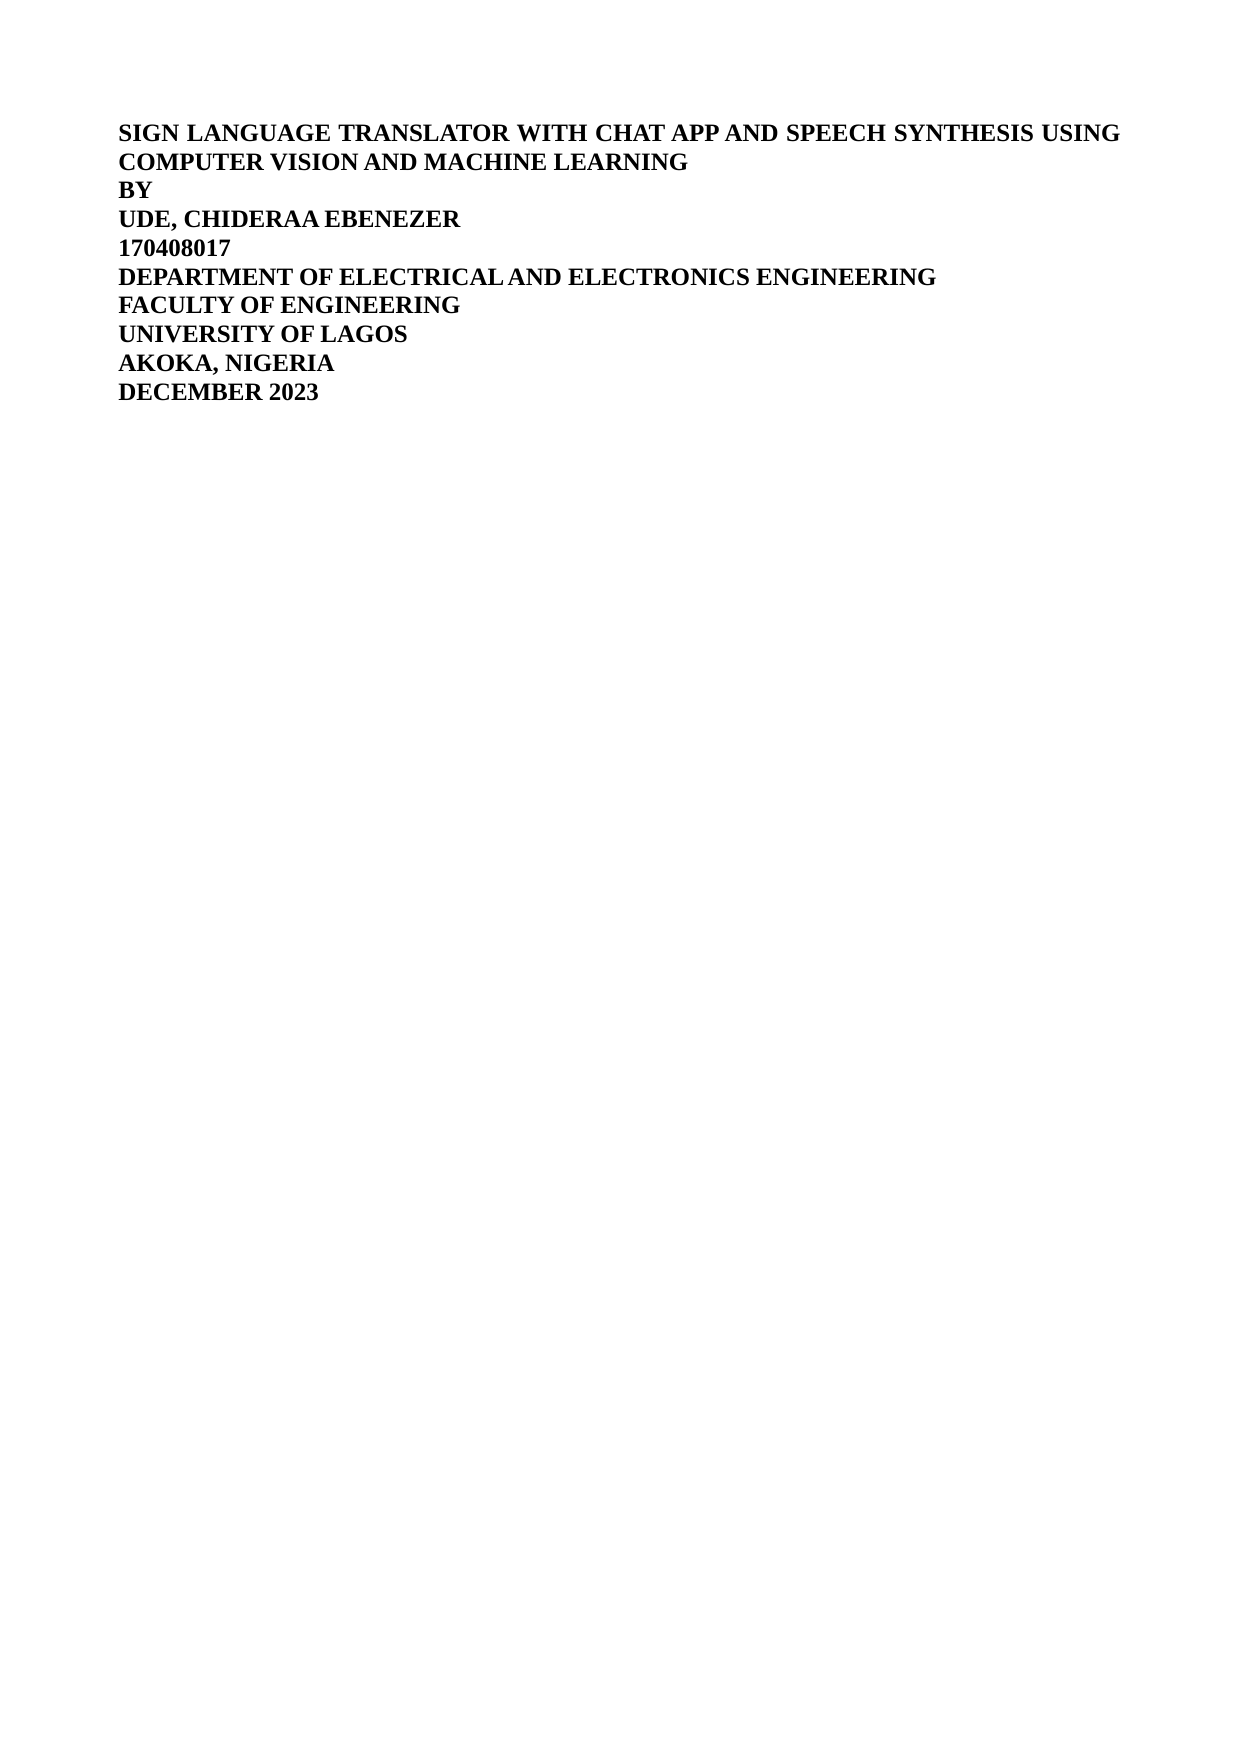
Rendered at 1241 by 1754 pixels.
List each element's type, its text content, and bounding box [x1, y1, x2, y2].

text DEPARTMENT OF ELECTRICAL AND ELECTRONICS ENGINEERING [118, 262, 1122, 291]
text 170408017 [118, 233, 1122, 262]
text DECEMBER 2023 [118, 377, 1122, 406]
text SIGN LANGUAGE TRANSLATOR WITH CHAT APP AND SPEECH SYNTHESIS USING COMPUTER VISION AND MACHINE LEARNING [118, 118, 1122, 176]
text BY [118, 176, 1122, 204]
text UDE, CHIDERAA EBENEZER [118, 204, 1122, 233]
text UNIVERSITY OF LAGOS [118, 319, 1122, 348]
text FACULTY OF ENGINEERING [118, 291, 1122, 319]
text AKOKA, NIGERIA [118, 348, 1122, 377]
